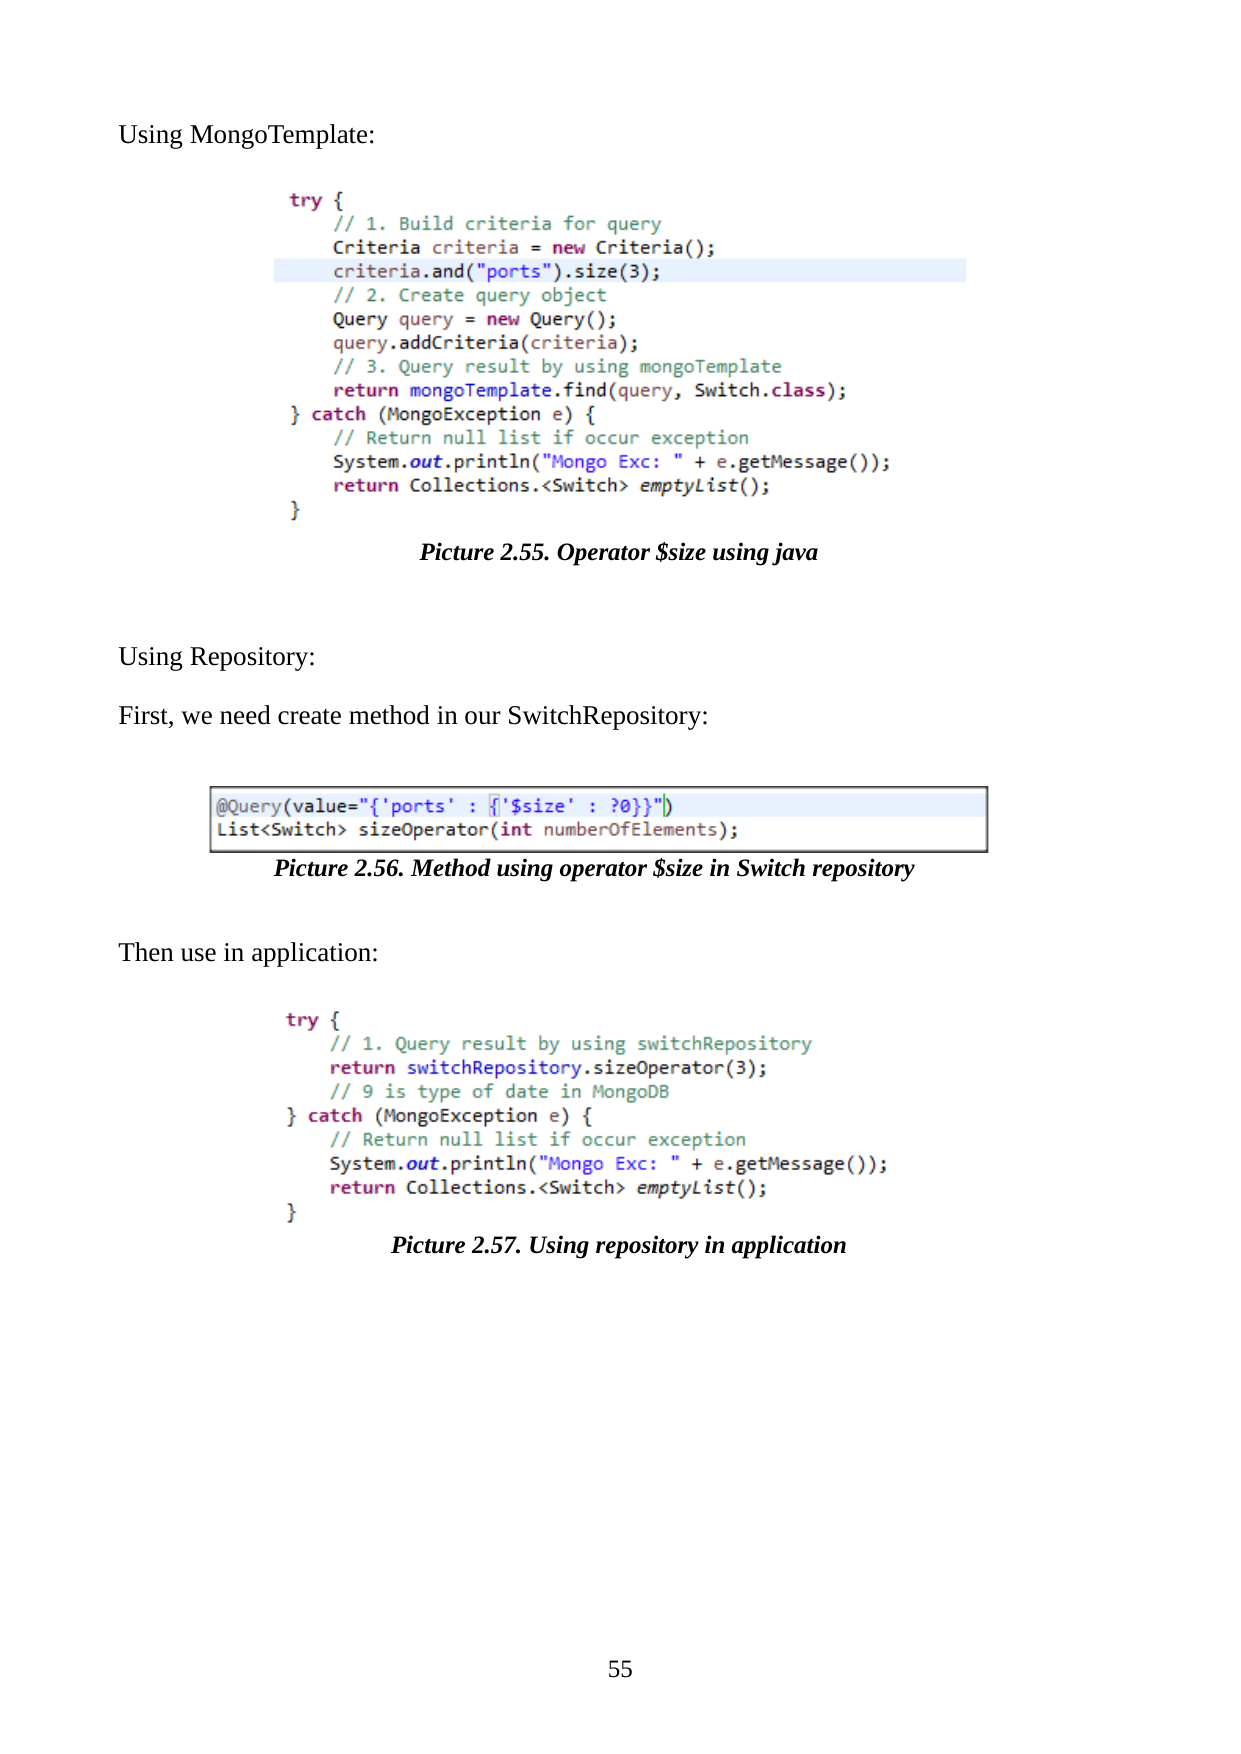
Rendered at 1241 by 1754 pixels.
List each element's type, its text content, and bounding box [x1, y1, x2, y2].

text Then use in application: [118, 936, 1122, 967]
text First, we need create method in our SwitchRepository: [118, 699, 1122, 731]
text Using Repository: [118, 640, 1122, 671]
picture [209, 786, 989, 853]
text Picture 2.55. Operator $size using java [274, 537, 966, 566]
text Picture 2.57. Using repository in application [276, 1230, 965, 1259]
text Using MongoTemplate: [118, 118, 1122, 149]
text Picture 2.56. Method using operator $size in Switch repository [209, 853, 988, 882]
